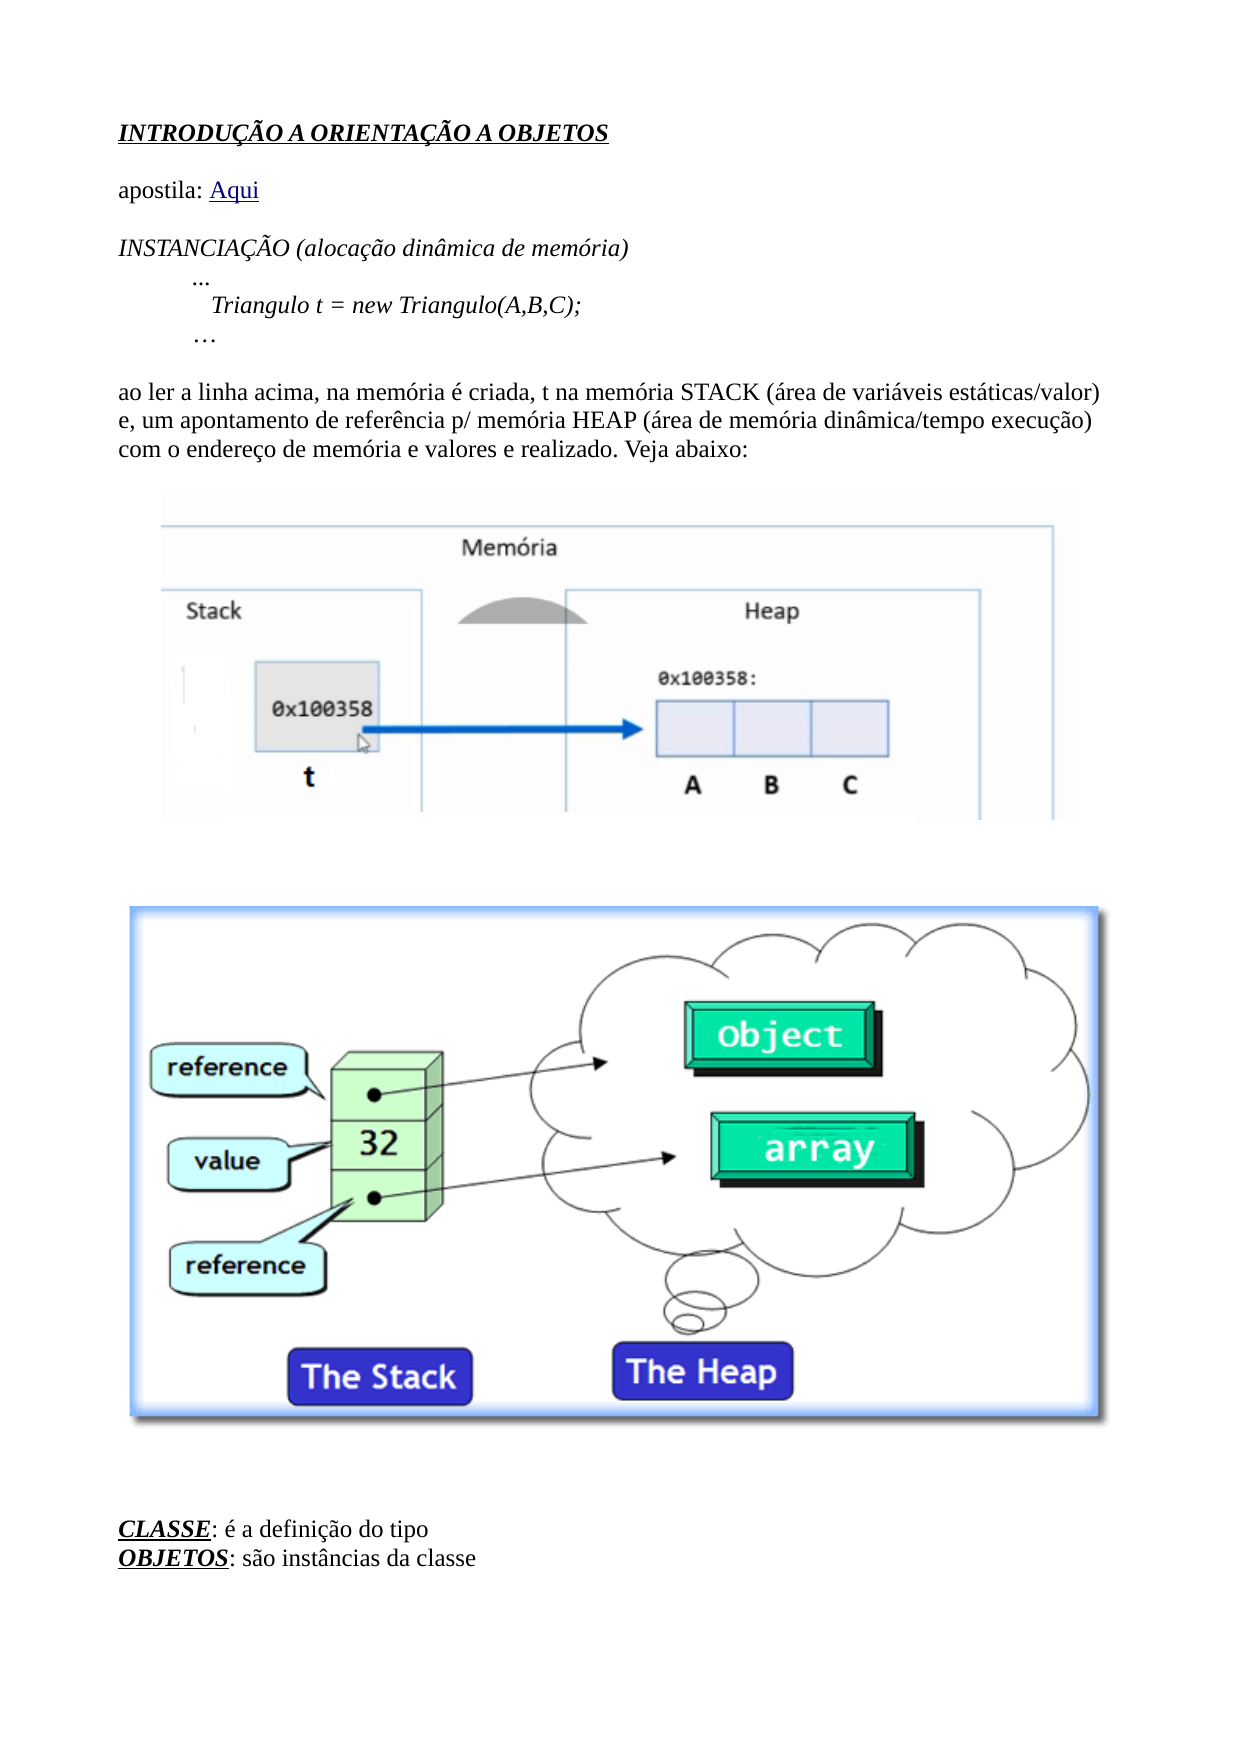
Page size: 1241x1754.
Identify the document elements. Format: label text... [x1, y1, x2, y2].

text apostila: Aqui [118, 176, 1122, 204]
text ao ler a linha acima, na memória é criada, t na memória STACK (área de variáveis estáticas/valor) e, um apontamento de referência p/ memória HEAP (área de memória dinâmica/tempo execução) com o endereço de memória e valores e realizado. Veja abaixo: [118, 377, 1122, 463]
text OBJETOS: são instâncias da classe [118, 1543, 1122, 1572]
text INTRODUÇÃO A ORIENTAÇÃO A OBJETOS [118, 118, 1122, 147]
text ... [118, 262, 1122, 291]
text Triangulo t = new Triangulo(A,B,C); [118, 291, 1122, 319]
text INSTANCIAÇÃO (alocação dinâmica de memória) [118, 233, 1122, 262]
picture [160, 491, 1080, 820]
text … [118, 319, 1122, 348]
picture [129, 906, 1111, 1429]
text CLASSE: é a definição do tipo [118, 1514, 1122, 1543]
